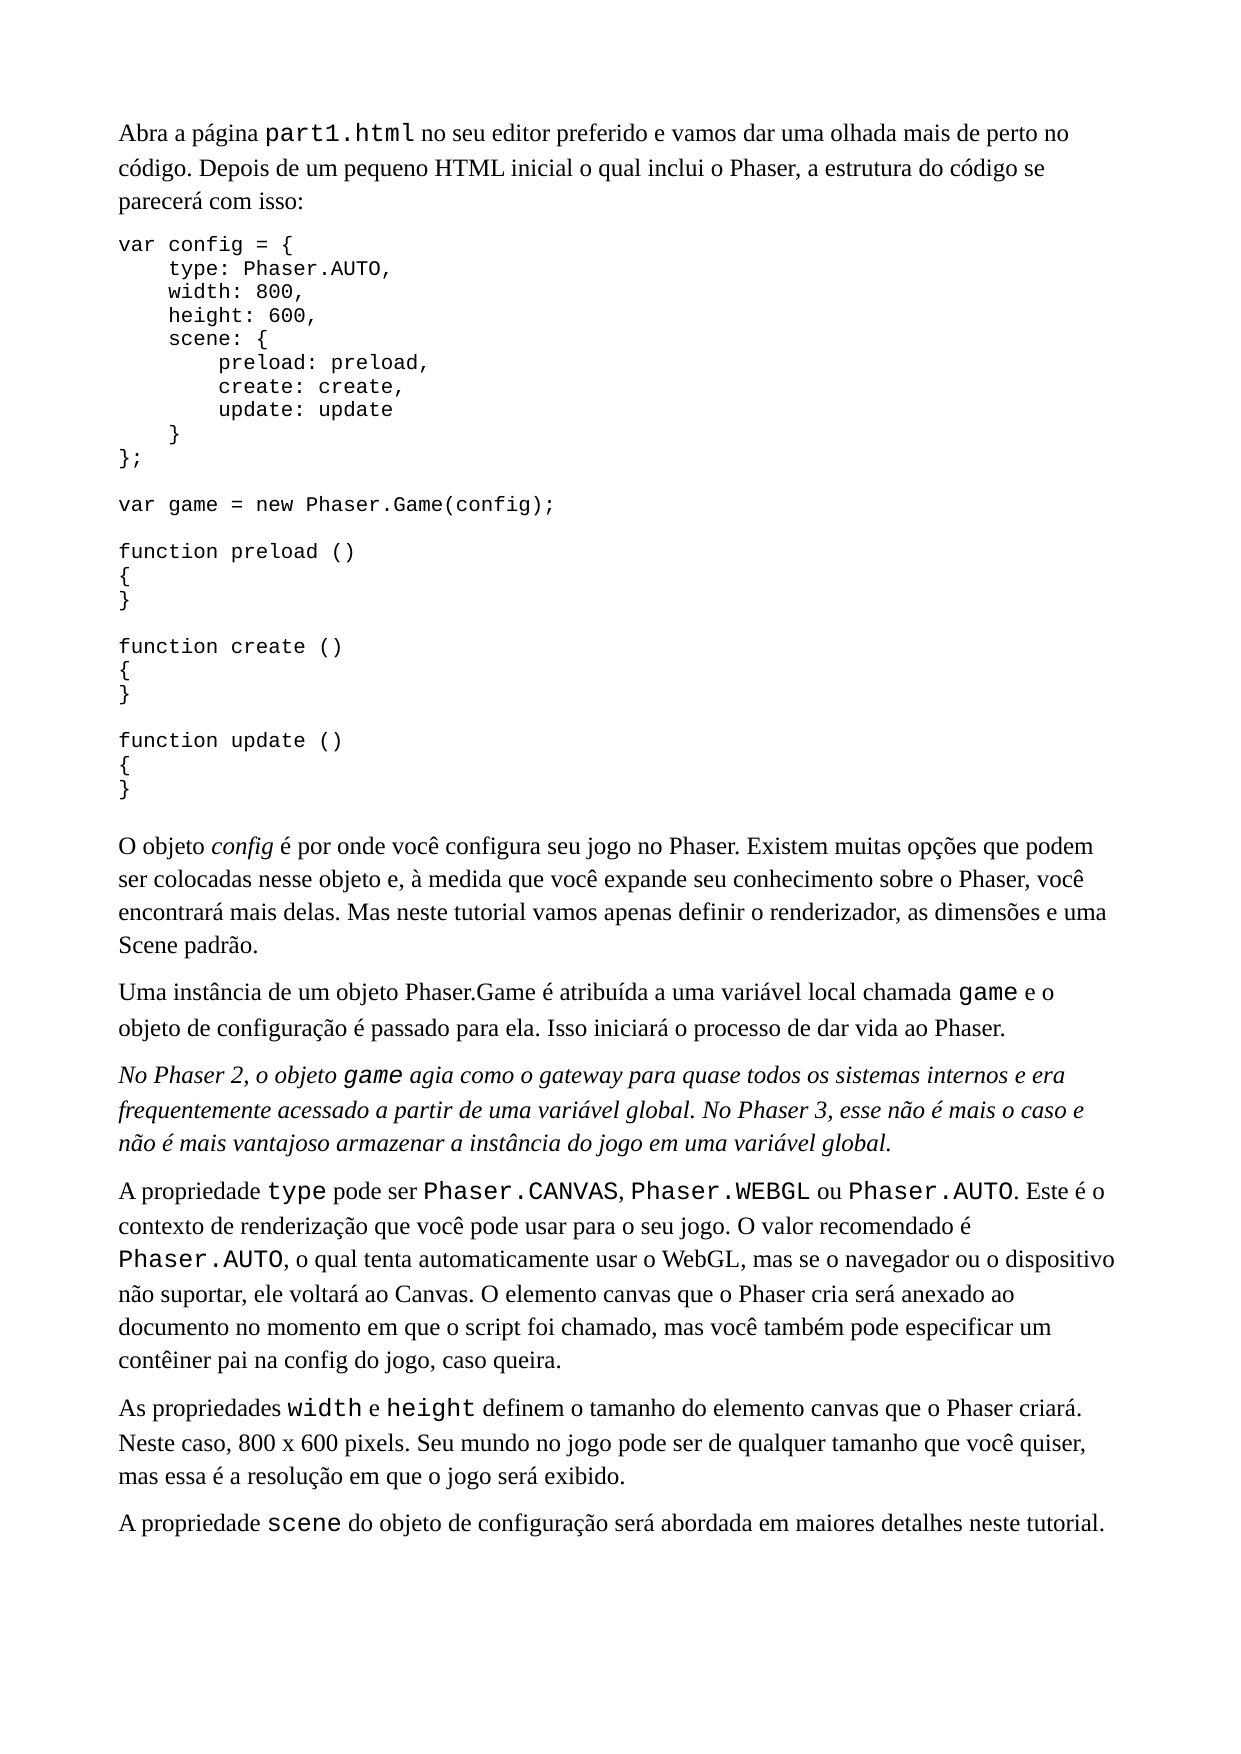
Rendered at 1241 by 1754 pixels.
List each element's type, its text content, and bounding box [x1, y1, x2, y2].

text preload: preload, [118, 352, 1122, 376]
text function create () [118, 636, 1122, 659]
text } [118, 778, 1122, 801]
text As propriedades width e height definem o tamanho do elemento canvas que o Phaser criará. Neste caso, 800 x 600 pixels. Seu mundo no jogo pode ser de qualquer tamanho que você quiser, mas essa é a resolução em que o jogo será exibido. [118, 1393, 1122, 1490]
text } [118, 683, 1122, 707]
text } [118, 588, 1122, 612]
text O objeto config é por onde você configura seu jogo no Phaser. Existem muitas opções que podem ser colocadas nesse objeto e, à medida que você expande seu conhecimento sobre o Phaser, você encontrará mais delas. Mas neste tutorial vamos apenas definir o renderizador, as dimensões e uma Scene padrão. [118, 831, 1122, 959]
text width: 800, [118, 281, 1122, 305]
text A propriedade type pode ser Phaser.CANVAS, Phaser.WEBGL ou Phaser.AUTO. Este é o contexto de renderização que você pode usar para o seu jogo. O valor recomendado é Phaser.AUTO, o qual tenta automaticamente usar o WebGL, mas se o navegador ou o dispositivo não suportar, ele voltará ao Canvas. O elemento canvas que o Phaser cria será anexado ao documento no momento em que o script foi chamado, mas você também pode especificar um contêiner pai na config do jogo, caso queira. [118, 1176, 1122, 1374]
text { [118, 565, 1122, 588]
text update: update [118, 399, 1122, 423]
text Abra a página part1.html no seu editor preferido e vamos dar uma olhada mais de perto no código. Depois de um pequeno HTML inicial o qual inclui o Phaser, a estrutura do código se parecerá com isso: [118, 118, 1122, 215]
text function preload () [118, 541, 1122, 565]
text { [118, 754, 1122, 778]
text Uma instância de um objeto Phaser.Game é atribuída a uma variável local chamada game e o objeto de configuração é passado para ela. Isso iniciará o processo de dar vida ao Phaser. [118, 977, 1122, 1041]
text No Phaser 2, o objeto game agia como o gateway para quase todos os sistemas internos e era frequentemente acessado a partir de uma variável global. No Phaser 3, esse não é mais o caso e não é mais vantajoso armazenar a instância do jogo em uma variável global. [118, 1060, 1122, 1157]
text scene: { [118, 328, 1122, 352]
text var config = { [118, 234, 1122, 257]
text height: 600, [118, 305, 1122, 328]
text A propriedade scene do objeto de configuração será abordada em maiores detalhes neste tutorial. [118, 1508, 1122, 1539]
text create: create, [118, 376, 1122, 399]
text }; [118, 447, 1122, 470]
text { [118, 659, 1122, 683]
text } [118, 423, 1122, 447]
text var game = new Phaser.Game(config); [118, 494, 1122, 518]
text function update () [118, 730, 1122, 754]
text type: Phaser.AUTO, [118, 257, 1122, 281]
